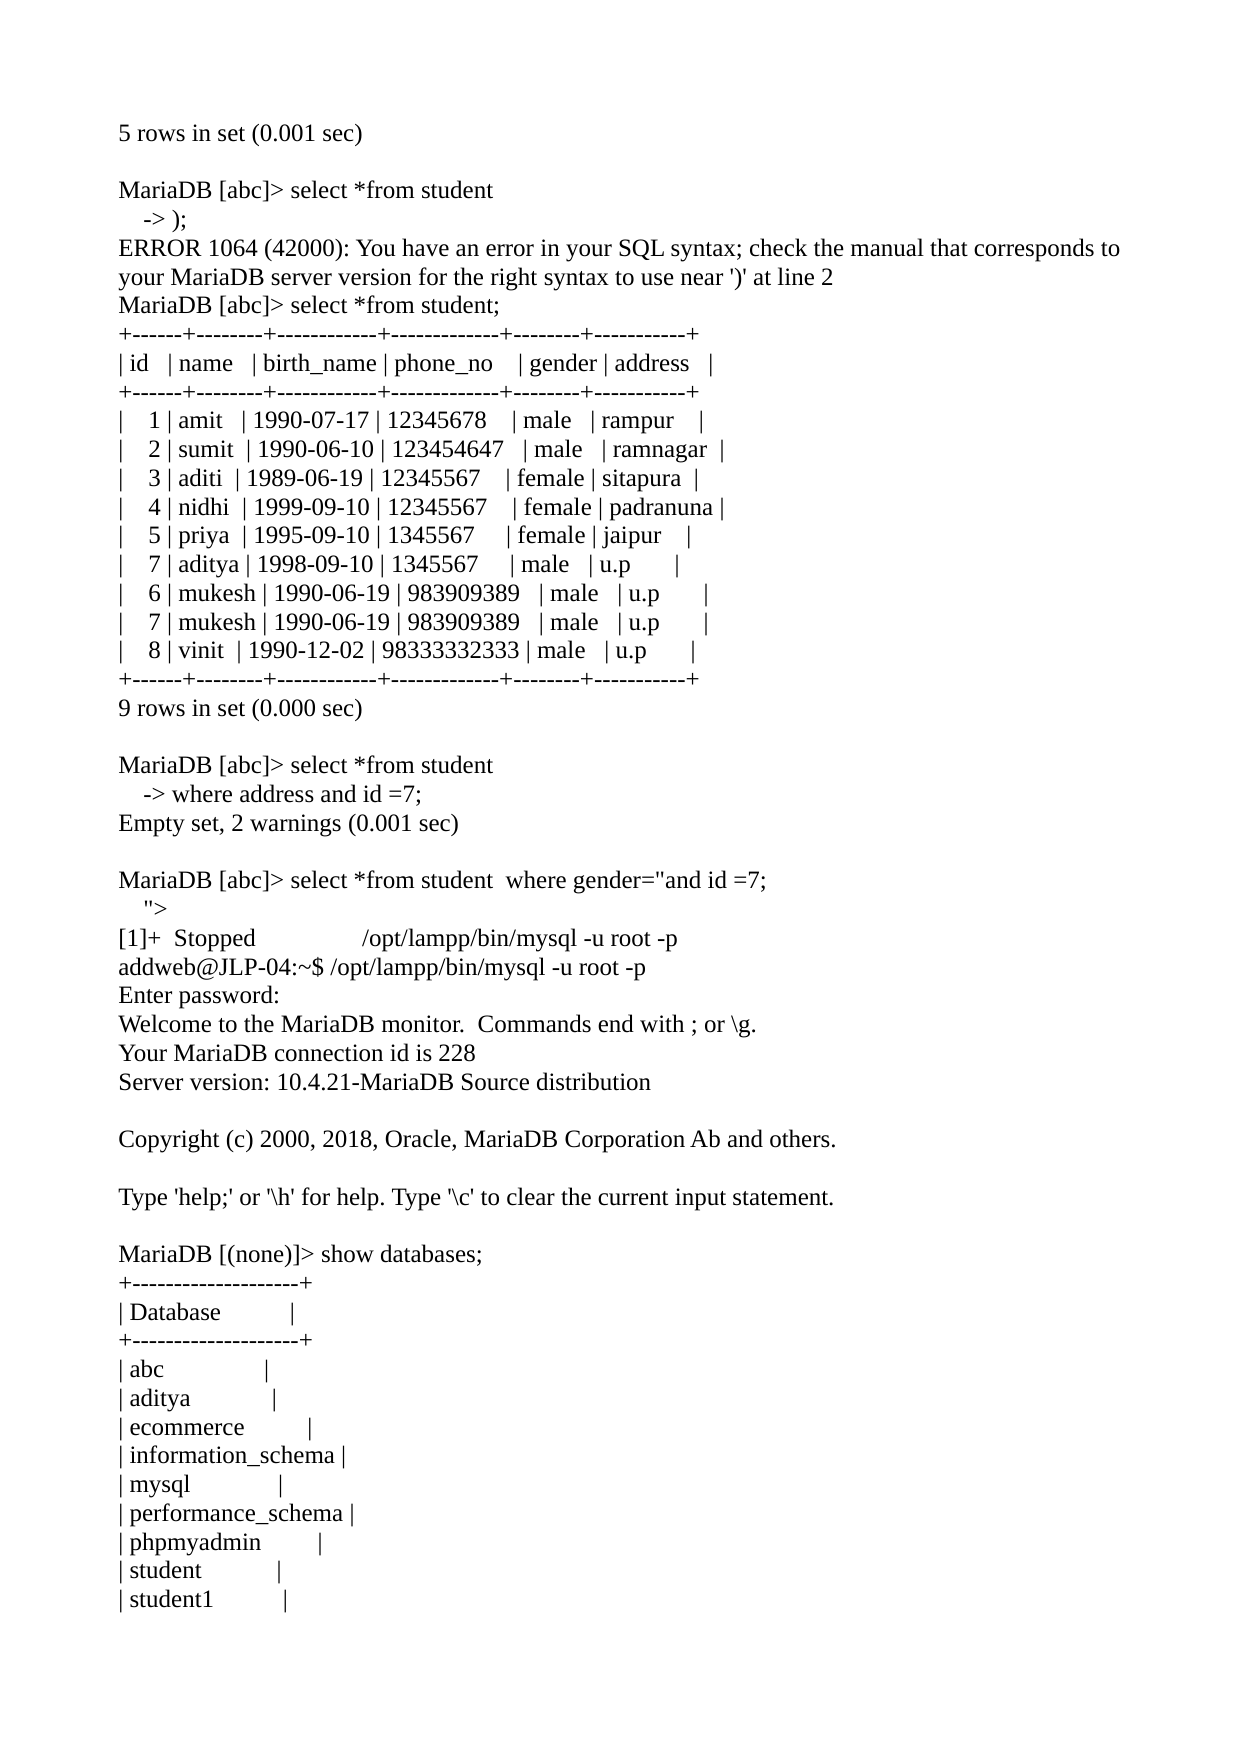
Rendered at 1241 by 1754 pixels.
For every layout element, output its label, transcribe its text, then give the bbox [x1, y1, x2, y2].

text | 8 | vinit | 1990-12-02 | 98333332333 | male | u.p | [118, 636, 1122, 664]
text | 1 | amit | 1990-07-17 | 12345678 | male | rampur | [118, 406, 1122, 434]
text +--------------------+ [118, 1268, 1122, 1297]
text +------+--------+------------+-------------+--------+-----------+ [118, 319, 1122, 348]
text | mysql | [118, 1469, 1122, 1498]
text 9 rows in set (0.000 sec) [118, 693, 1122, 722]
text MariaDB [abc]> select *from student where gender="and id =7; [118, 866, 1122, 894]
text "> [118, 894, 1122, 923]
text | phpmyadmin | [118, 1527, 1122, 1556]
text | Database | [118, 1297, 1122, 1326]
text | performance_schema | [118, 1498, 1122, 1527]
text MariaDB [abc]> select *from student; [118, 291, 1122, 319]
text | student | [118, 1556, 1122, 1584]
text | 2 | sumit | 1990-06-10 | 123454647 | male | ramnagar | [118, 434, 1122, 463]
text Copyright (c) 2000, 2018, Oracle, MariaDB Corporation Ab and others. [118, 1124, 1122, 1153]
text | 6 | mukesh | 1990-06-19 | 983909389 | male | u.p | [118, 578, 1122, 607]
text Welcome to the MariaDB monitor. Commands end with ; or \g. [118, 1009, 1122, 1038]
text Your MariaDB connection id is 228 [118, 1038, 1122, 1067]
text | 5 | priya | 1995-09-10 | 1345567 | female | jaipur | [118, 521, 1122, 549]
text +------+--------+------------+-------------+--------+-----------+ [118, 377, 1122, 406]
text | 7 | aditya | 1998-09-10 | 1345567 | male | u.p | [118, 549, 1122, 578]
text | ecommerce | [118, 1412, 1122, 1441]
text -> ); [118, 204, 1122, 233]
text +--------------------+ [118, 1326, 1122, 1354]
text | aditya | [118, 1383, 1122, 1412]
text | 7 | mukesh | 1990-06-19 | 983909389 | male | u.p | [118, 607, 1122, 636]
text +------+--------+------------+-------------+--------+-----------+ [118, 664, 1122, 693]
text | abc | [118, 1354, 1122, 1383]
text 5 rows in set (0.001 sec) [118, 118, 1122, 147]
text ERROR 1064 (42000): You have an error in your SQL syntax; check the manual that corresponds to your MariaDB server version for the right syntax to use near ')' at line 2 [118, 233, 1122, 291]
text MariaDB [(none)]> show databases; [118, 1239, 1122, 1268]
text -> where address and id =7; [118, 779, 1122, 808]
text MariaDB [abc]> select *from student [118, 751, 1122, 779]
text | 3 | aditi | 1989-06-19 | 12345567 | female | sitapura | [118, 463, 1122, 492]
text | information_schema | [118, 1441, 1122, 1469]
text [1]+ Stopped /opt/lampp/bin/mysql -u root -p [118, 923, 1122, 952]
text Type 'help;' or '\h' for help. Type '\c' to clear the current input statement. [118, 1182, 1122, 1211]
text Server version: 10.4.21-MariaDB Source distribution [118, 1067, 1122, 1096]
text MariaDB [abc]> select *from student [118, 176, 1122, 204]
text | 4 | nidhi | 1999-09-10 | 12345567 | female | padranuna | [118, 492, 1122, 521]
text Enter password: [118, 981, 1122, 1009]
text | id | name | birth_name | phone_no | gender | address | [118, 348, 1122, 377]
text addweb@JLP-04:~$ /opt/lampp/bin/mysql -u root -p [118, 952, 1122, 981]
text Empty set, 2 warnings (0.001 sec) [118, 808, 1122, 837]
text | student1 | [118, 1584, 1122, 1613]
